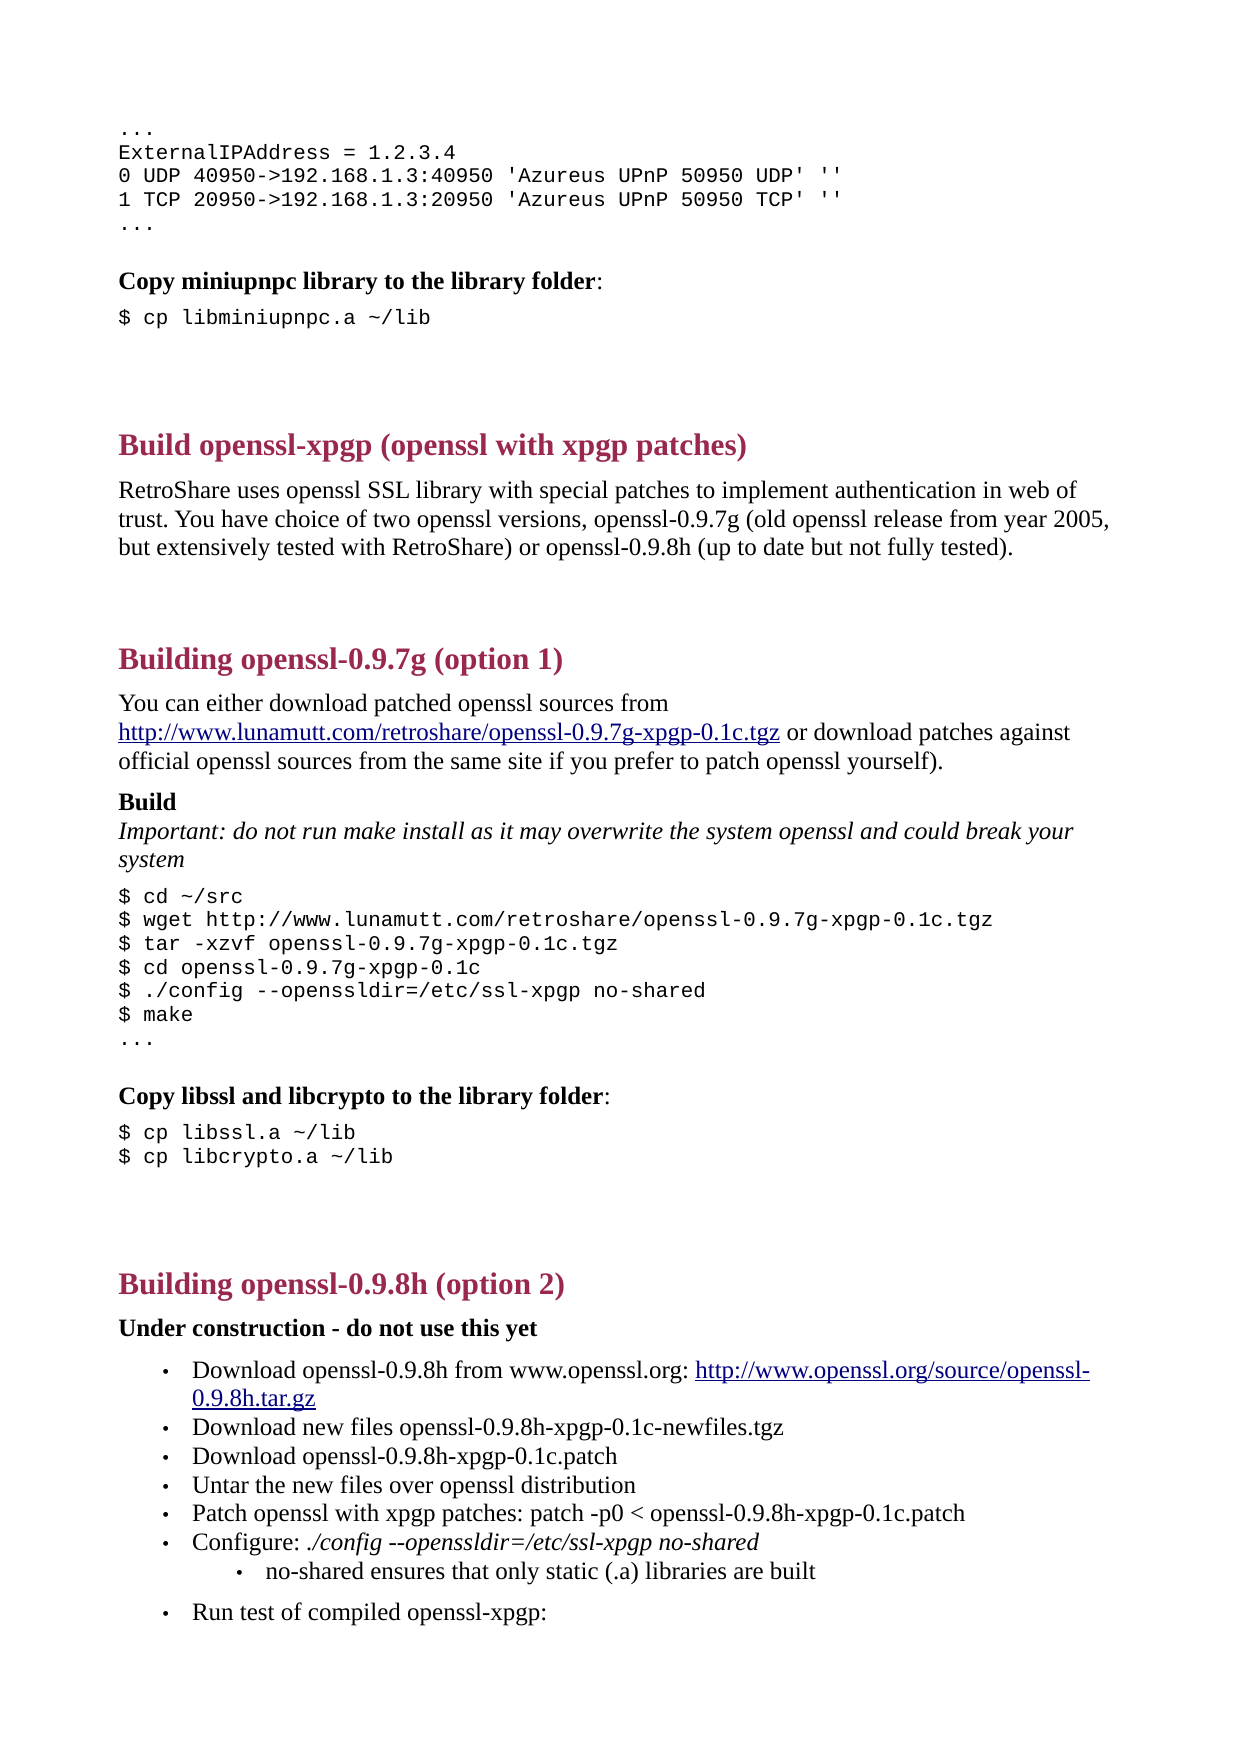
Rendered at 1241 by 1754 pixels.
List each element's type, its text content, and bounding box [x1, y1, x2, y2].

text Under construction - do not use this yet [118, 1313, 1122, 1342]
text $ cp libminiupnpc.a ~/lib [118, 307, 1122, 331]
subtitle Building openssl-0.9.8h (option 2) [118, 1265, 1122, 1301]
subtitle Build openssl-xpgp (openssl with xpgp patches) [118, 426, 1122, 462]
text $ wget http://www.lunamutt.com/retroshare/openssl-0.9.7g-xpgp-0.1c.tgz [118, 909, 1122, 933]
text 1 TCP 20950->192.168.1.3:20950 'Azureus UPnP 50950 TCP' '' [118, 189, 1122, 213]
text $ cd openssl-0.9.7g-xpgp-0.1c [118, 957, 1122, 980]
list Download openssl-0.9.8h from www.openssl.org: http://www.openssl.org/source/openssl-0.9.8h.tar.gz [162, 1355, 1122, 1412]
text $ cp libcrypto.a ~/lib [118, 1146, 1122, 1169]
list Patch openssl with xpgp patches: patch -p0 < openssl-0.9.8h-xpgp-0.1c.patch [162, 1498, 1122, 1527]
text ExternalIPAddress = 1.2.3.4 [118, 142, 1122, 165]
text ... [118, 213, 1122, 236]
text $ tar -xzvf openssl-0.9.7g-xpgp-0.1c.tgz [118, 933, 1122, 957]
text Build Important: do not run make install as it may overwrite the system openssl and could break your system [118, 787, 1122, 873]
list Run test of compiled openssl-xpgp: [162, 1597, 1122, 1626]
text ... [118, 1028, 1122, 1051]
text $ cd ~/src [118, 886, 1122, 909]
list Download openssl-0.9.8h-xpgp-0.1c.patch [162, 1441, 1122, 1470]
subtitle Building openssl-0.9.7g (option 1) [118, 640, 1122, 676]
list Download new files openssl-0.9.8h-xpgp-0.1c-newfiles.tgz [162, 1412, 1122, 1441]
list Untar the new files over openssl distribution [162, 1470, 1122, 1498]
text $ make [118, 1004, 1122, 1028]
text ... [118, 118, 1122, 142]
text RetroShare uses openssl SSL library with special patches to implement authentication in web of trust. You have choice of two openssl versions, openssl-0.9.7g (old openssl release from year 2005, but extensively tested with RetroShare) or openssl-0.9.8h (up to date but not fully tested). [118, 475, 1122, 561]
text Copy libssl and libcrypto to the library folder: [118, 1081, 1122, 1109]
text $ cp libssl.a ~/lib [118, 1122, 1122, 1146]
text Copy miniupnpc library to the library folder: [118, 266, 1122, 294]
list Configure: ./config --openssldir=/etc/ssl-xpgp no-shared [162, 1527, 1122, 1556]
text 0 UDP 40950->192.168.1.3:40950 'Azureus UPnP 50950 UDP' '' [118, 165, 1122, 189]
text $ ./config --openssldir=/etc/ssl-xpgp no-shared [118, 980, 1122, 1004]
text You can either download patched openssl sources from http://www.lunamutt.com/retroshare/openssl-0.9.7g-xpgp-0.1c.tgz or download patches against official openssl sources from the same site if you prefer to patch openssl yourself). [118, 688, 1122, 774]
list no-shared ensures that only static (.a) libraries are built [236, 1556, 1122, 1585]
